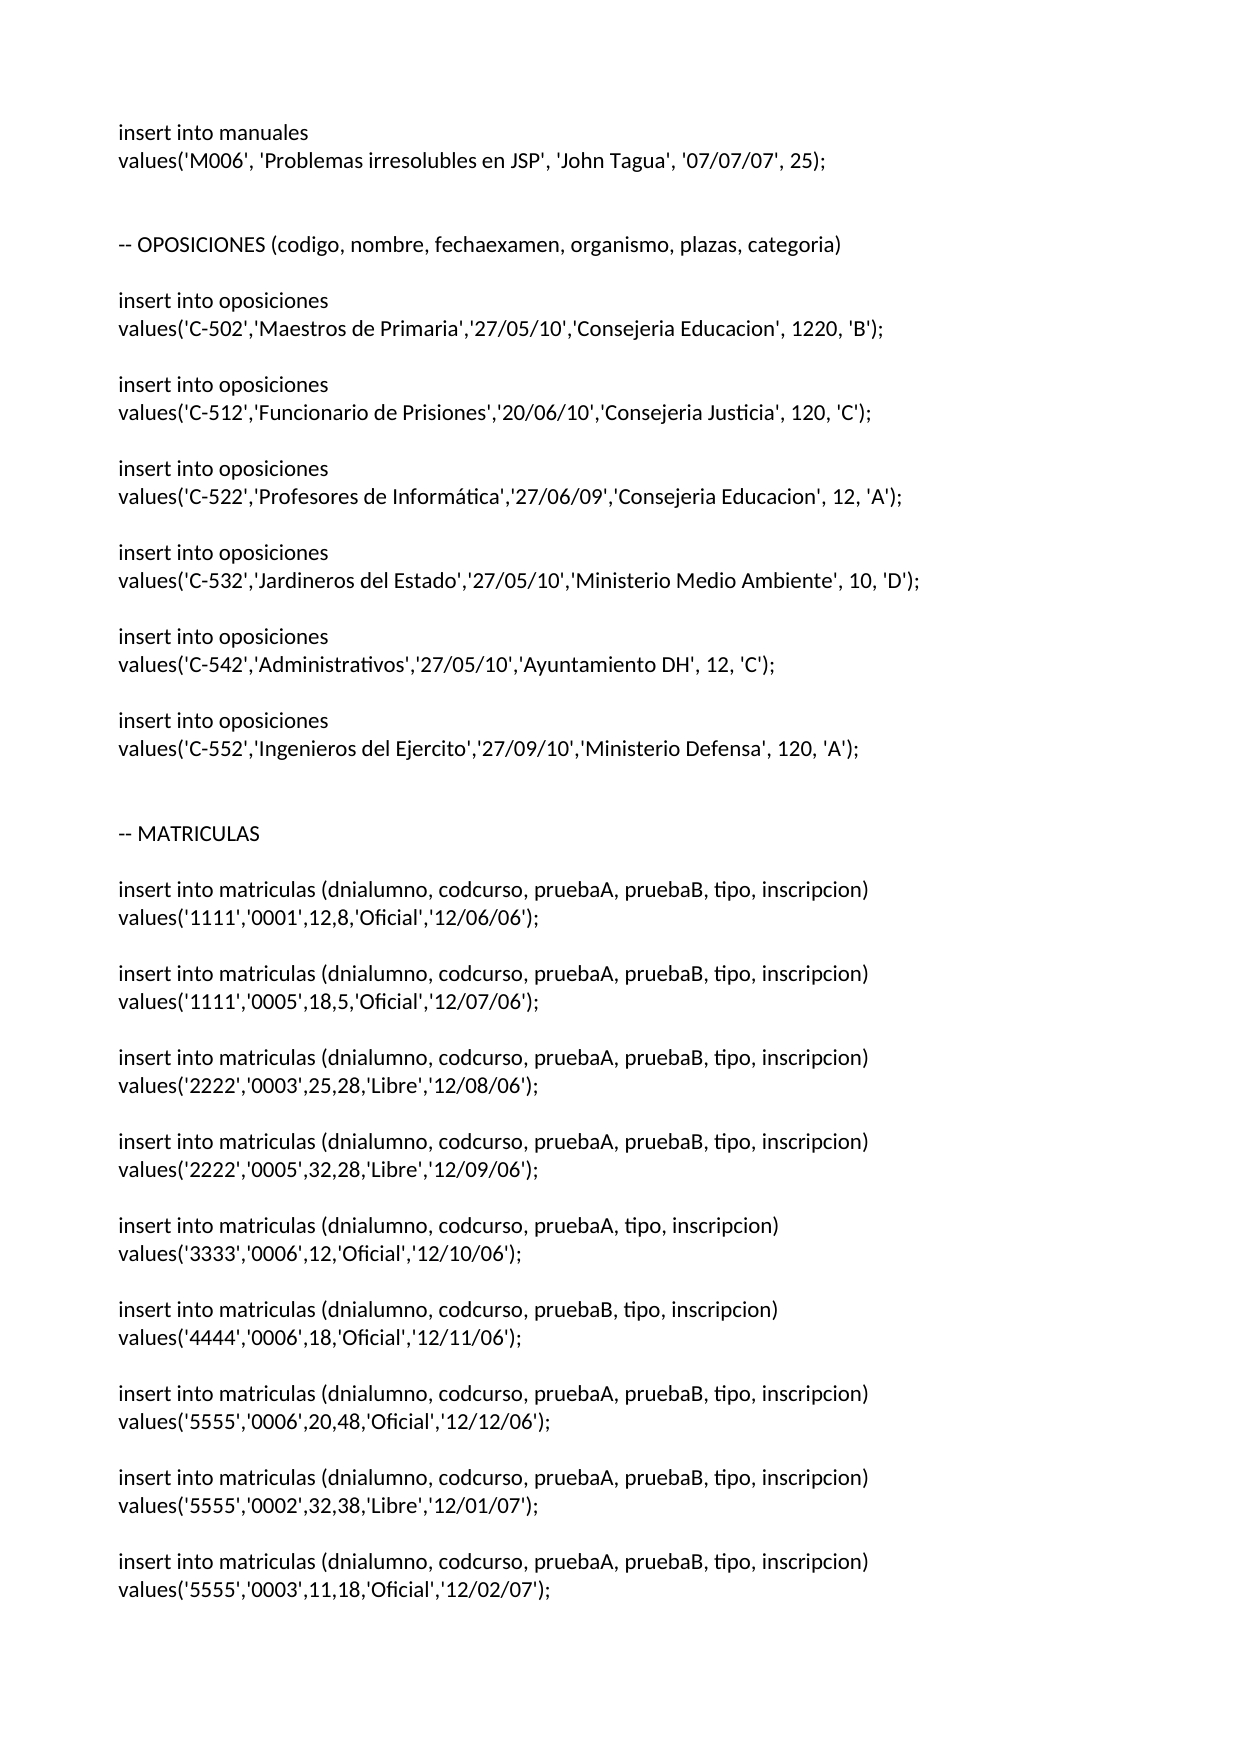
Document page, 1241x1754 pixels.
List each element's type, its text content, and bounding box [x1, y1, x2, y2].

text insert into matriculas (dnialumno, codcurso, pruebaA, pruebaB, tipo, inscripcion) [118, 1043, 1122, 1071]
text values('C-552','Ingenieros del Ejercito','27/09/10','Ministerio Defensa', 120, 'A'); [118, 734, 1122, 763]
text values('C-542','Administrativos','27/05/10','Ayuntamiento DH', 12, 'C'); [118, 651, 1122, 678]
text insert into matriculas (dnialumno, codcurso, pruebaA, tipo, inscripcion) [118, 1211, 1122, 1239]
text values('C-512','Funcionario de Prisiones','20/06/10','Consejeria Justicia', 120, 'C'); [118, 398, 1122, 426]
text insert into matriculas (dnialumno, codcurso, pruebaA, pruebaB, tipo, inscripcion) [118, 1379, 1122, 1407]
text values('M006', 'Problemas irresolubles en JSP', 'John Tagua', '07/07/07', 25); [118, 146, 1122, 174]
text insert into matriculas (dnialumno, codcurso, pruebaB, tipo, inscripcion) [118, 1295, 1122, 1323]
text values('2222','0003',25,28,'Libre','12/08/06'); [118, 1071, 1122, 1099]
text insert into oposiciones [118, 286, 1122, 314]
text insert into matriculas (dnialumno, codcurso, pruebaA, pruebaB, tipo, inscripcion) [118, 1463, 1122, 1491]
text insert into matriculas (dnialumno, codcurso, pruebaA, pruebaB, tipo, inscripcion) [118, 959, 1122, 987]
text values('2222','0005',32,28,'Libre','12/09/06'); [118, 1155, 1122, 1183]
text insert into matriculas (dnialumno, codcurso, pruebaA, pruebaB, tipo, inscripcion) [118, 1127, 1122, 1155]
text values('C-522','Profesores de Informática','27/06/09','Consejeria Educacion', 12, 'A'); [118, 482, 1122, 510]
text values('4444','0006',18,'Oficial','12/11/06'); [118, 1323, 1122, 1351]
text insert into manuales [118, 118, 1122, 146]
text values('5555','0003',11,18,'Oficial','12/02/07'); [118, 1575, 1122, 1603]
text values('3333','0006',12,'Oficial','12/10/06'); [118, 1239, 1122, 1267]
text values('1111','0005',18,5,'Oficial','12/07/06'); [118, 987, 1122, 1015]
text values('5555','0006',20,48,'Oficial','12/12/06'); [118, 1407, 1122, 1435]
text values('C-532','Jardineros del Estado','27/05/10','Ministerio Medio Ambiente', 10, 'D'); [118, 566, 1122, 594]
text insert into oposiciones [118, 707, 1122, 734]
text insert into matriculas (dnialumno, codcurso, pruebaA, pruebaB, tipo, inscripcion) [118, 875, 1122, 903]
text values('1111','0001',12,8,'Oficial','12/06/06'); [118, 903, 1122, 931]
text -- OPOSICIONES (codigo, nombre, fechaexamen, organismo, plazas, categoria) [118, 230, 1122, 258]
text values('C-502','Maestros de Primaria','27/05/10','Consejeria Educacion', 1220, 'B'); [118, 314, 1122, 342]
text -- MATRICULAS [118, 819, 1122, 847]
text insert into matriculas (dnialumno, codcurso, pruebaA, pruebaB, tipo, inscripcion) [118, 1547, 1122, 1575]
text insert into oposiciones [118, 454, 1122, 482]
text insert into oposiciones [118, 370, 1122, 398]
text insert into oposiciones [118, 622, 1122, 651]
text insert into oposiciones [118, 538, 1122, 566]
text values('5555','0002',32,38,'Libre','12/01/07'); [118, 1491, 1122, 1519]
